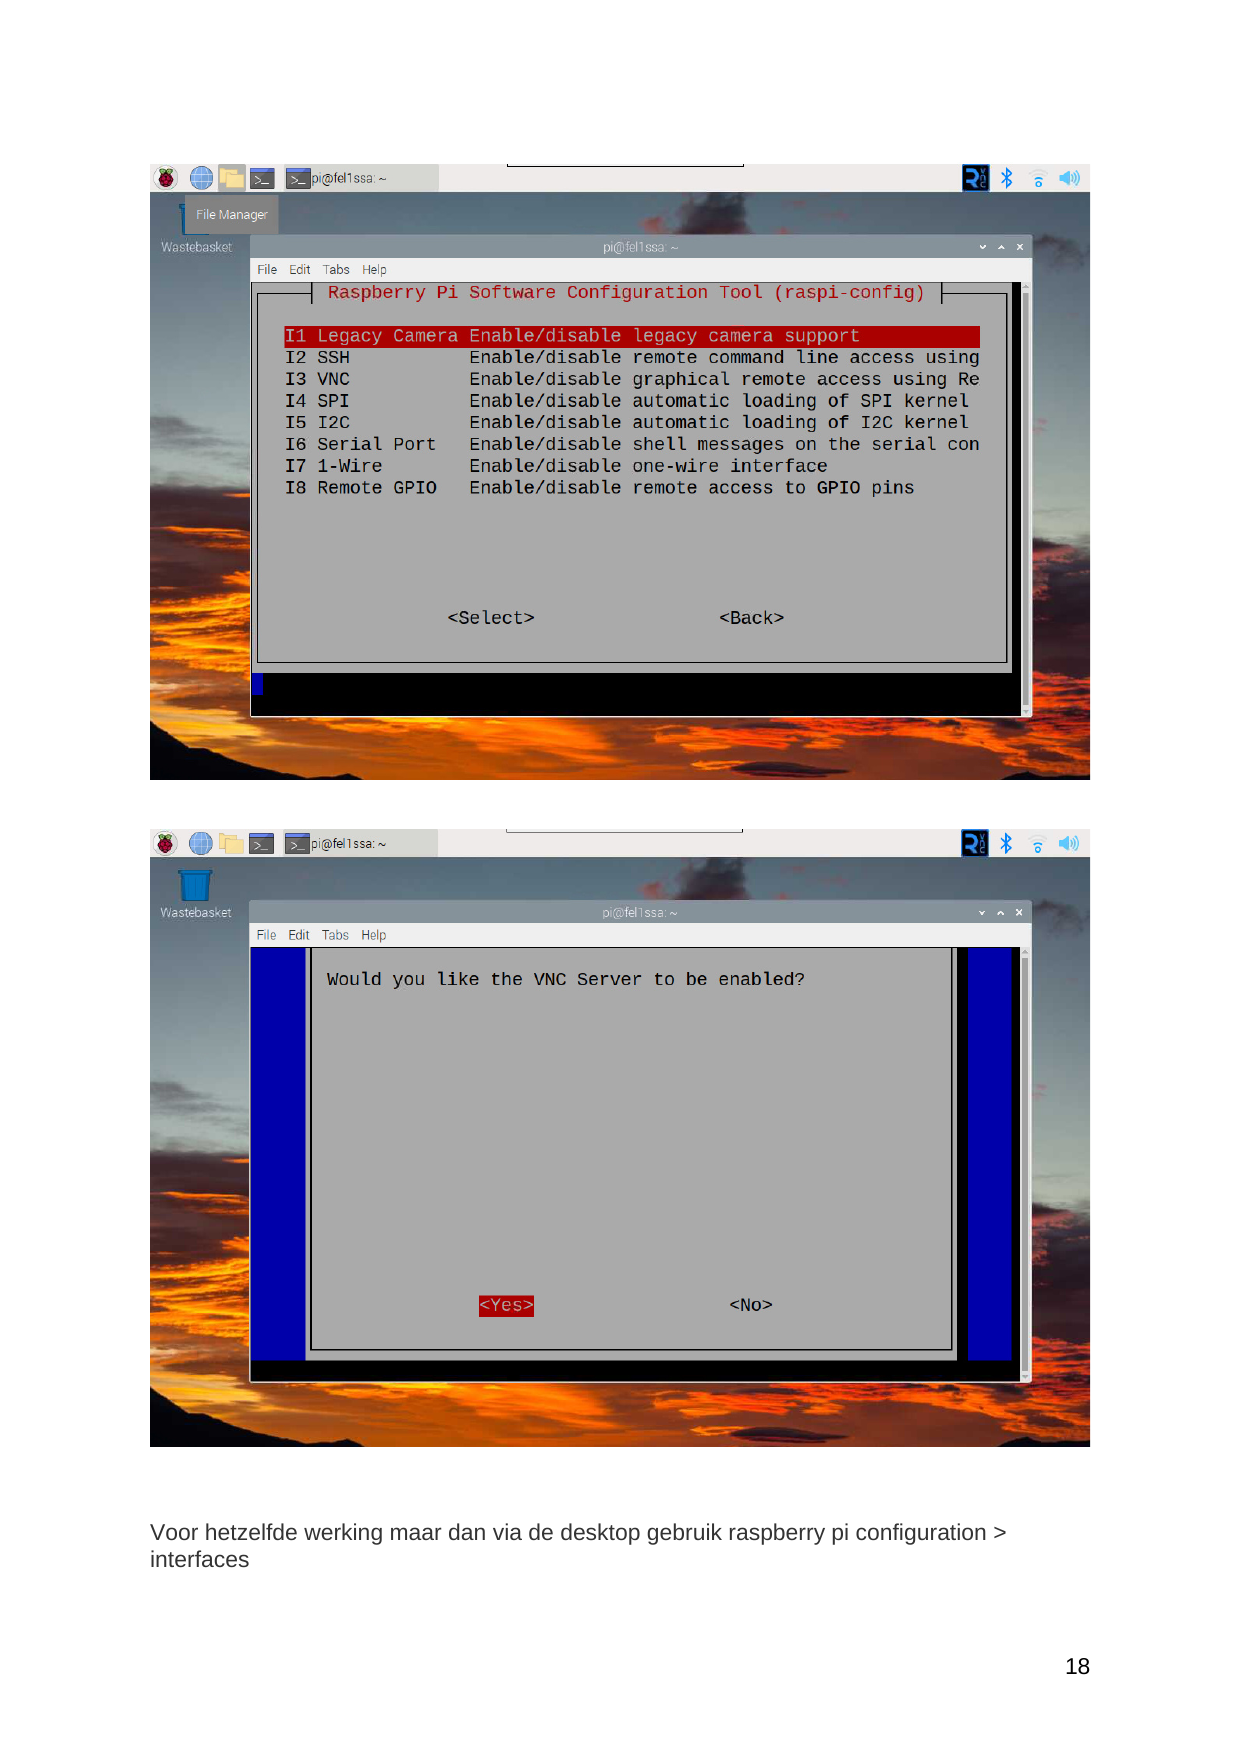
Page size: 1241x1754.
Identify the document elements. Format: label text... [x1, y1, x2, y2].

picture [150, 162, 1091, 780]
text Voor hetzelfde werking maar dan via de desktop gebruik raspberry pi configuration > interfaces [150, 1519, 1090, 1572]
picture [150, 829, 1091, 1447]
